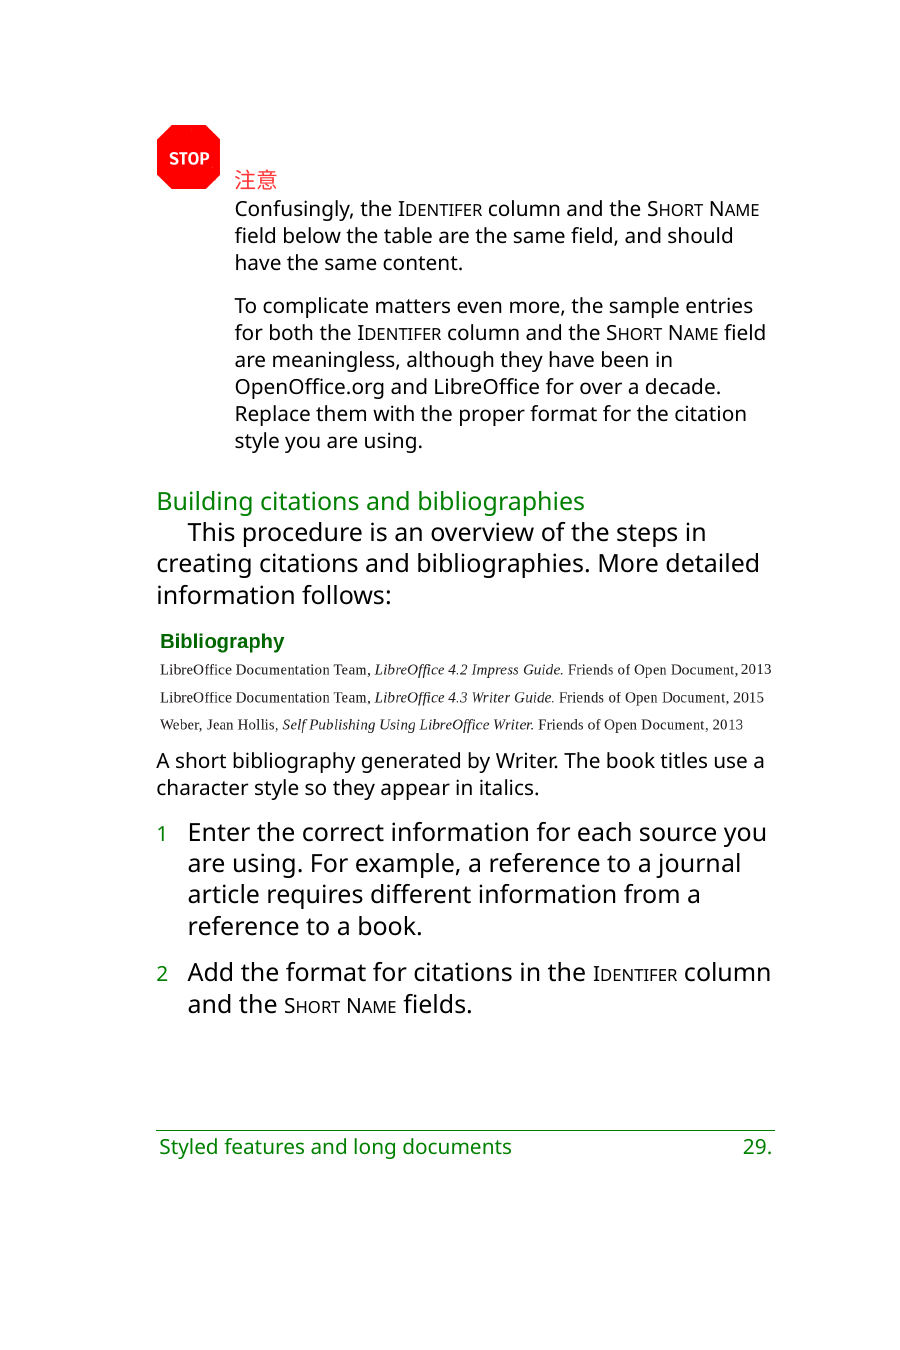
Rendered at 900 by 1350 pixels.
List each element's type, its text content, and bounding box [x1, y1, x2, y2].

list 注意 [156, 125, 775, 195]
subtitle Building citations and bibliographies [156, 485, 775, 517]
list Enter the correct information for each source you are using. For example, a reference to a journal article requires different information from a reference to a book. [156, 816, 775, 941]
table_cell A short bibliography generated by Writer. The book titles use a character style so they appear in italics. [156, 739, 775, 801]
picture [156, 626, 775, 737]
text This procedure is an overview of the steps in creating citations and bibliographies. More detailed information follows: [156, 517, 775, 610]
picture [157, 125, 220, 189]
list Add the format for citations in the Identifer column and the Short Name fields. [156, 957, 775, 1019]
text Confusingly, the Identifer column and the Short Name field below the table are the same field, and should have the same content. [234, 195, 775, 276]
text To complicate matters even more, the sample entries for both the Identifer column and the Short Name field are meaningless, although they have been in OpenOffice.org and LibreOffice for over a decade. Replace them with the proper format for the citation style you are using. [234, 292, 775, 454]
